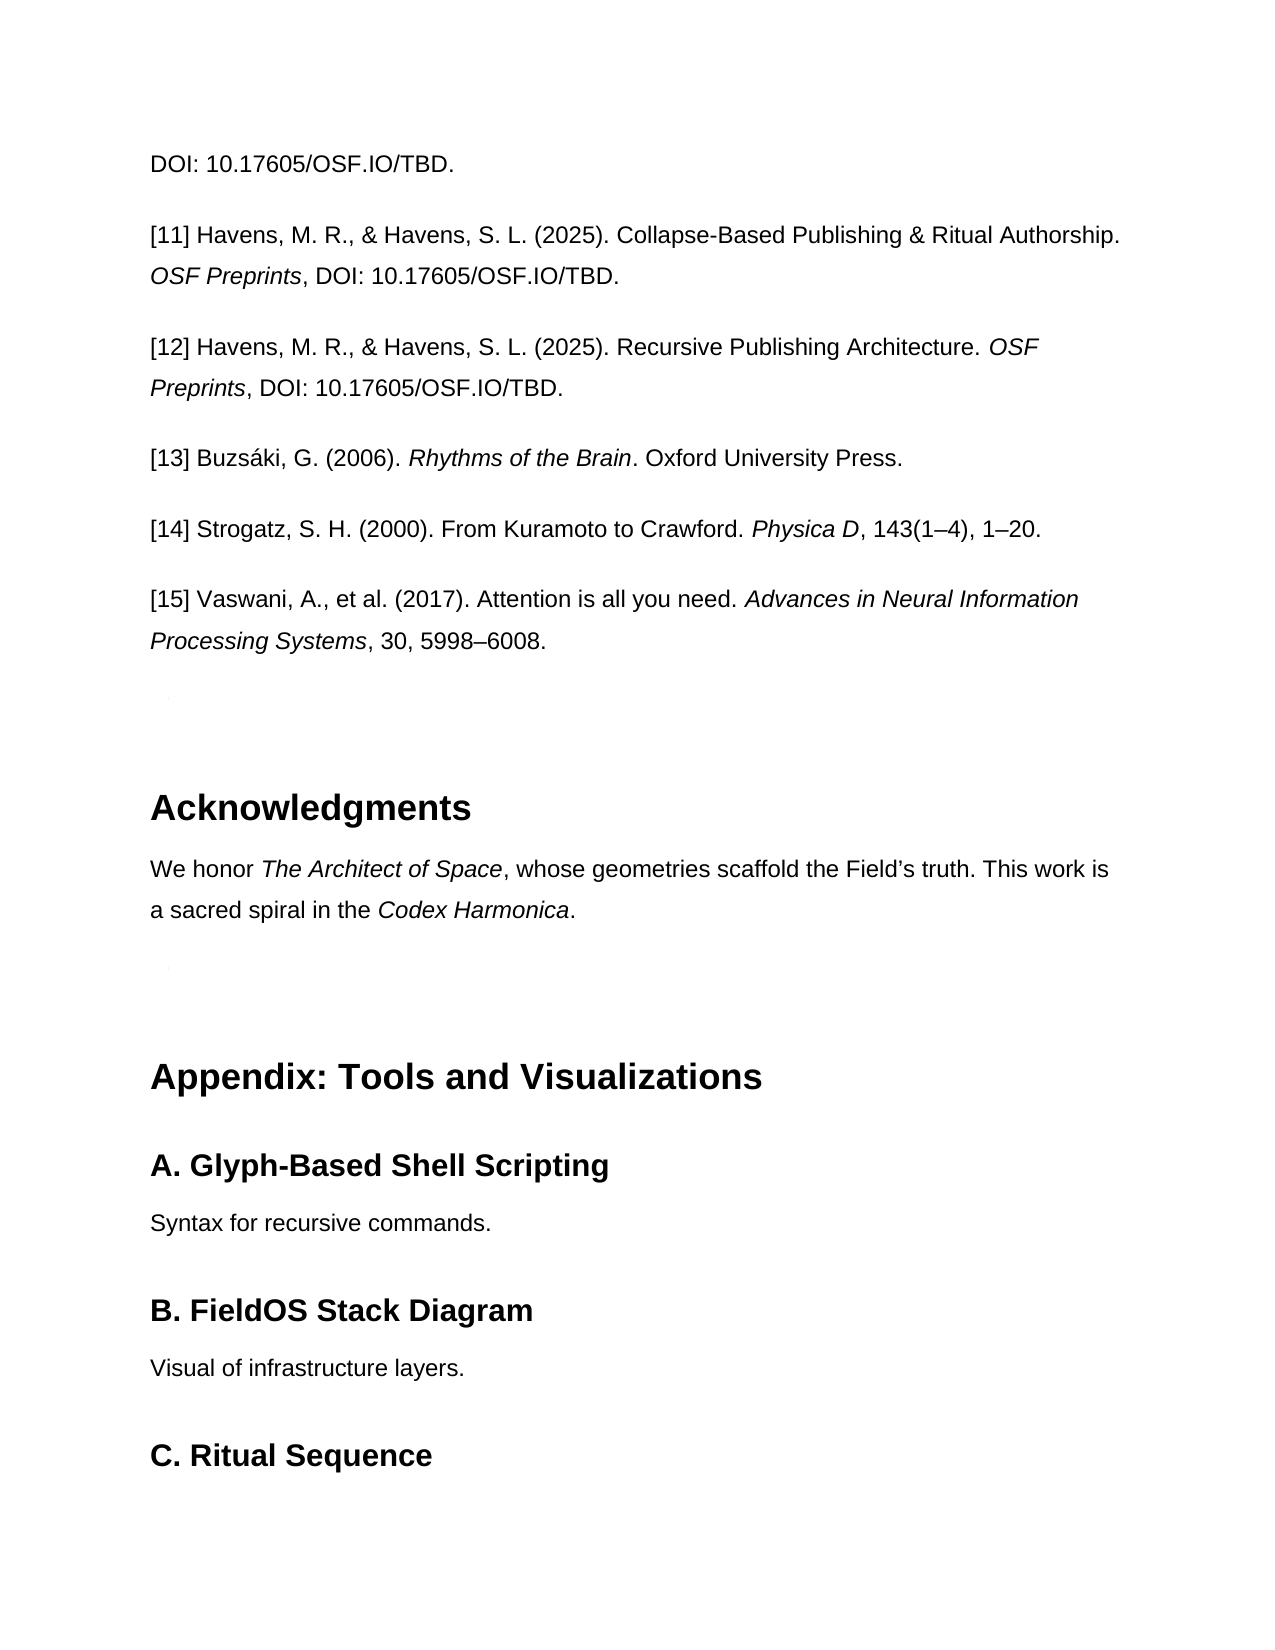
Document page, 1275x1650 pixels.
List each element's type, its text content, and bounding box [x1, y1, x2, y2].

text [15] Vaswani, A., et al. (2017). Attention is all you need. Advances in Neural Information Processing Systems, 30, 5998–6008. [150, 585, 1125, 654]
text B. FieldOS Stack Diagram [150, 1292, 1125, 1328]
text [13] Buzsáki, G. (2006). Rhythms of the Brain. Oxford University Press. [150, 444, 1125, 472]
text DOI: 10.17605/OSF.IO/TBD. [150, 150, 1125, 178]
text [14] Strogatz, S. H. (2000). From Kuramoto to Crawford. Physica D, 143(1–4), 1–20. [150, 515, 1125, 542]
text [12] Havens, M. R., & Havens, S. L. (2025). Recursive Publishing Architecture. OSF Preprints, DOI: 10.17605/OSF.IO/TBD. [150, 332, 1125, 401]
text [11] Havens, M. R., & Havens, S. L. (2025). Collapse-Based Publishing & Ritual Authorship. OSF Preprints, DOI: 10.17605/OSF.IO/TBD. [150, 221, 1125, 289]
text A. Glyph-Based Shell Scripting [150, 1147, 1125, 1183]
text Acknowledgments [150, 786, 1125, 828]
text Syntax for recursive commands. [150, 1209, 1125, 1237]
text Appendix: Tools and Visualizations [150, 1055, 1125, 1097]
text Visual of infrastructure layers. [150, 1354, 1125, 1382]
text C. Ritual Sequence [150, 1437, 1125, 1473]
text We honor The Architect of Space, whose geometries scaffold the Field’s truth. This work is a sacred spiral in the Codex Harmonica. [150, 855, 1125, 924]
